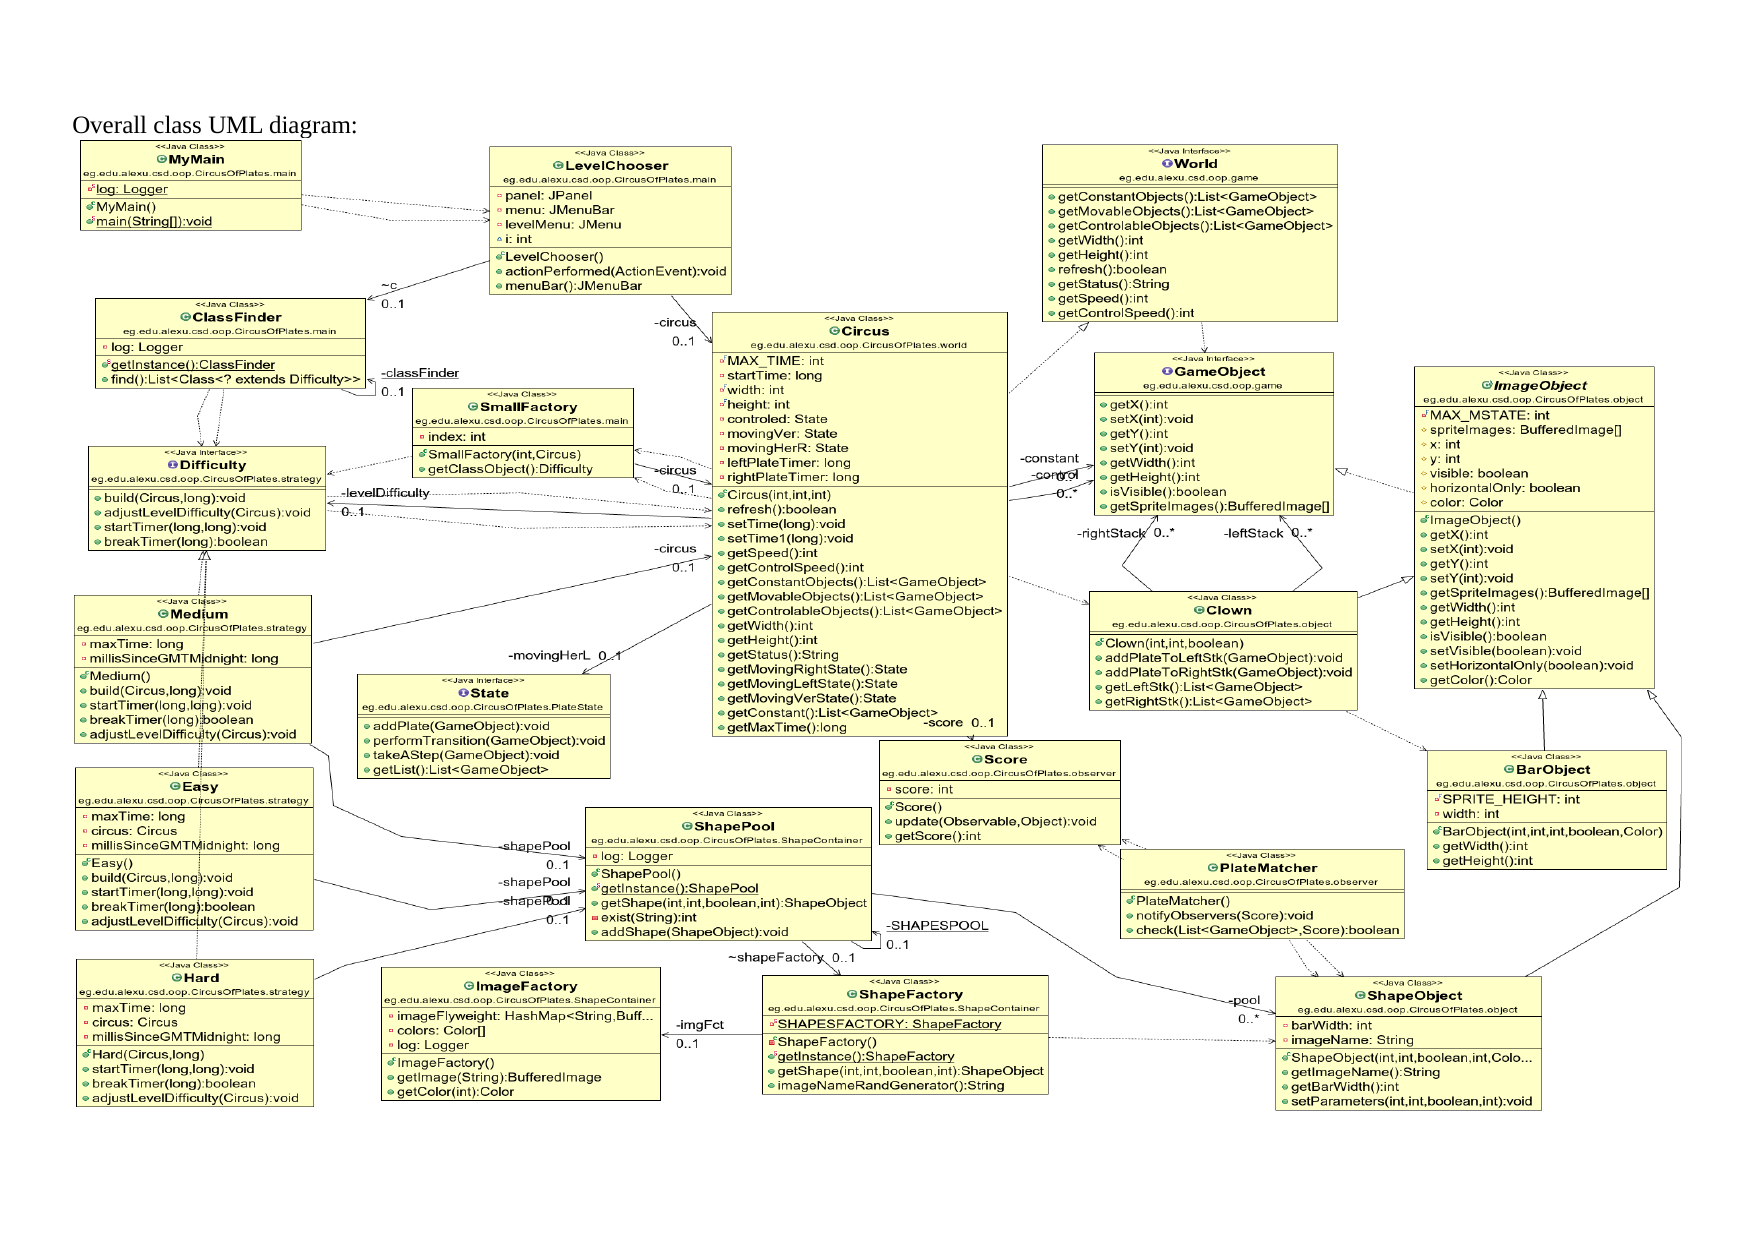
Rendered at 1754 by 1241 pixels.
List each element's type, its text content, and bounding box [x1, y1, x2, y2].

picture [72, 138, 1682, 1112]
text Overall class UML diagram: [72, 110, 1691, 138]
